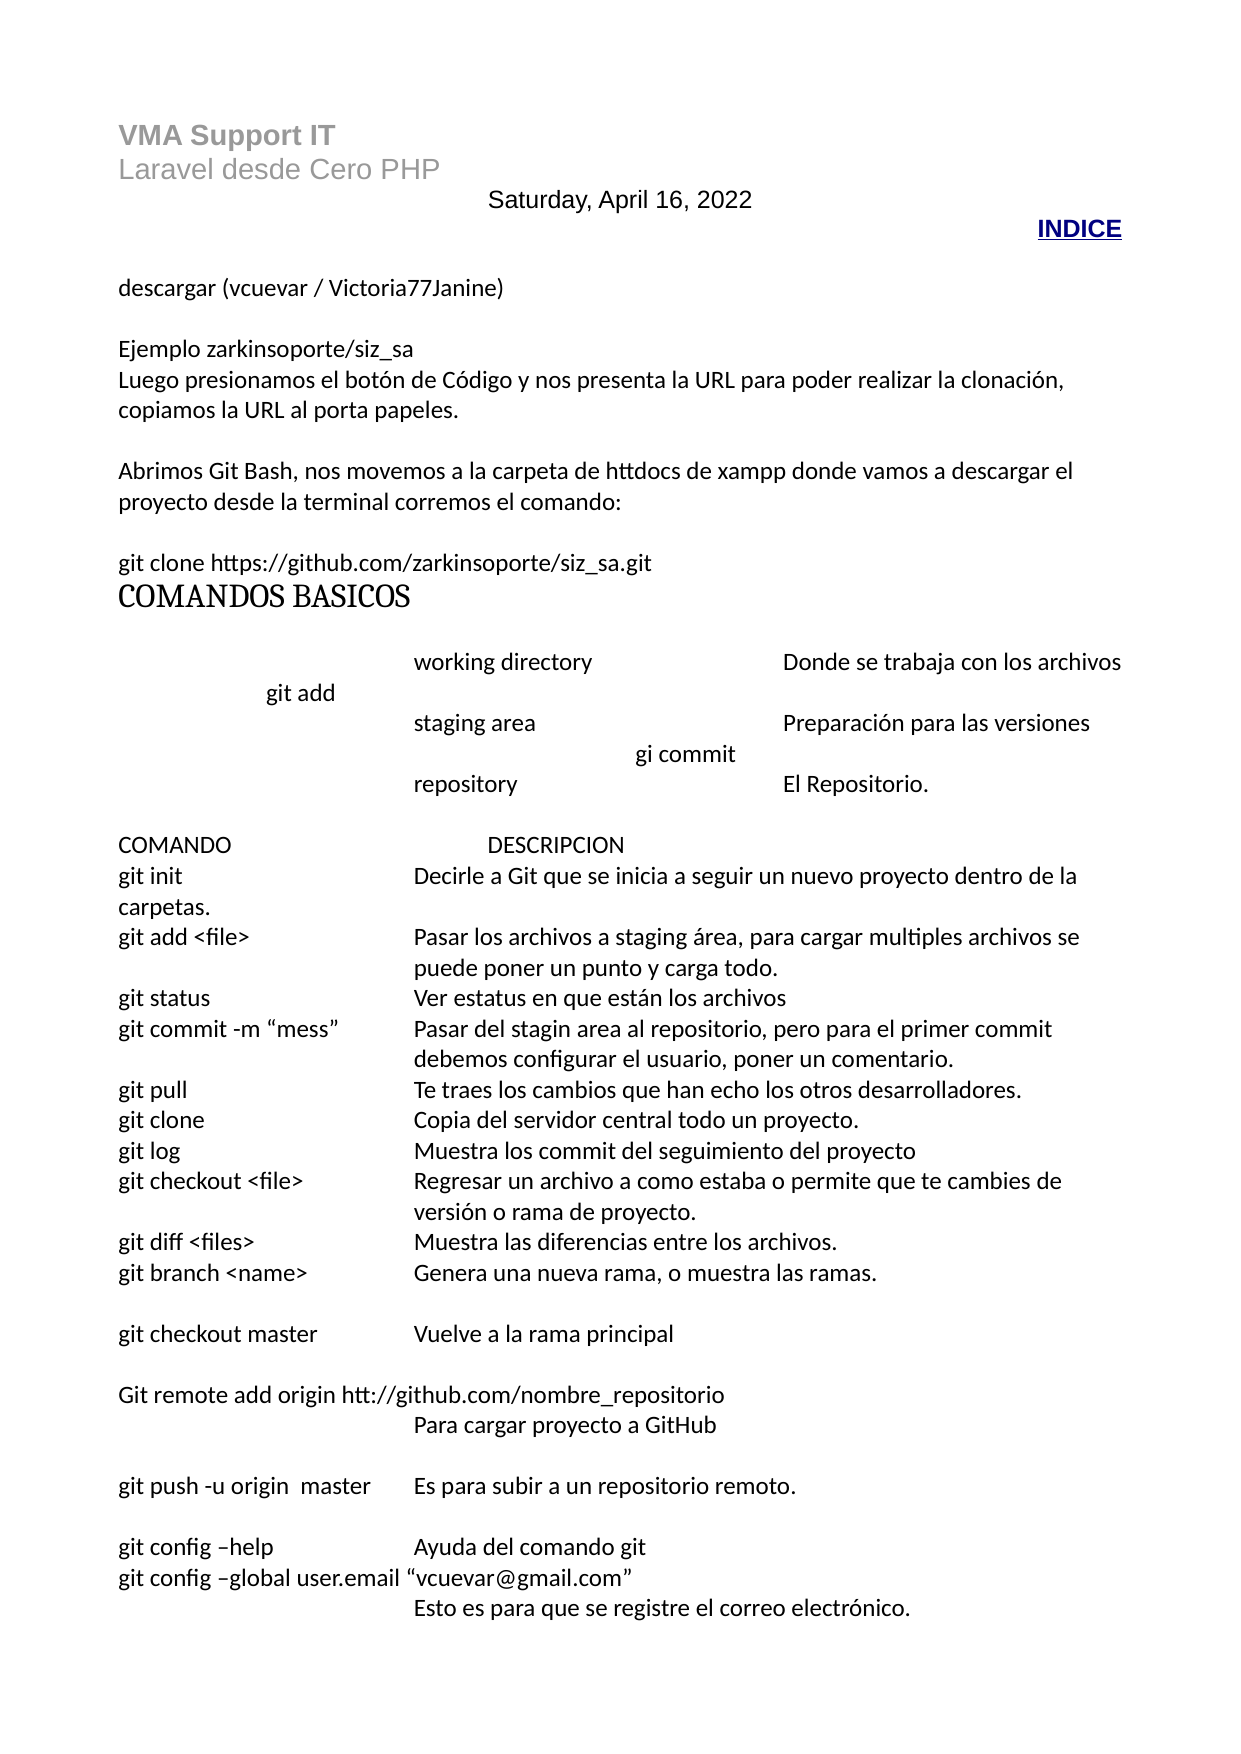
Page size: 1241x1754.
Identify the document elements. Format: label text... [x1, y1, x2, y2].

text COMANDO DESCRIPCION [118, 829, 1122, 860]
text Abrimos Git Bash, nos movemos a la carpeta de httdocs de xampp donde vamos a descargar el proyecto desde la terminal corremos el comando: [118, 455, 1122, 516]
text staging area Preparación para las versiones [118, 707, 1122, 738]
text Luego presionamos el botón de Código y nos presenta la URL para poder realizar la clonación, copiamos la URL al porta papeles. [118, 364, 1122, 425]
text git add <file> Pasar los archivos a staging área, para cargar multiples archivos se puede poner un punto y carga todo. [118, 921, 1122, 982]
text git checkout <file> Regresar un archivo a como estaba o permite que te cambies de versión o rama de proyecto. [118, 1165, 1122, 1226]
text Esto es para que se registre el correo electrónico. [118, 1593, 1122, 1623]
text Ejemplo zarkinsoporte/siz_sa [118, 333, 1122, 364]
text git branch <name> Genera una nueva rama, o muestra las ramas. [118, 1257, 1122, 1287]
text descargar (vcuevar / Victoria77Janine) [118, 272, 1122, 303]
text git clone Copia del servidor central todo un proyecto. [118, 1104, 1122, 1135]
text repository El Repositorio. [118, 768, 1122, 799]
text git init Decirle a Git que se inicia a seguir un nuevo proyecto dentro de la carpetas. [118, 860, 1122, 921]
text git diff <files> Muestra las diferencias entre los archivos. [118, 1226, 1122, 1257]
text gi commit [118, 738, 1122, 768]
subtitle Comandos Basicos [118, 577, 1122, 616]
text git checkout master Vuelve a la rama principal [118, 1318, 1122, 1348]
text git config –global user.email “vcuevar@gmail.com” [118, 1562, 1122, 1593]
text git status Ver estatus en que están los archivos [118, 982, 1122, 1013]
text git log Muestra los commit del seguimiento del proyecto [118, 1135, 1122, 1165]
text git push -u origin master Es para subir a un repositorio remoto. [118, 1471, 1122, 1501]
text git clone https://github.com/zarkinsoporte/siz_sa.git [118, 547, 1122, 577]
text git config –help Ayuda del comando git [118, 1532, 1122, 1562]
text working directory Donde se trabaja con los archivos [118, 646, 1122, 677]
text Para cargar proyecto a GitHub [118, 1409, 1122, 1440]
text Git remote add origin htt://github.com/nombre_repositorio [118, 1379, 1122, 1409]
text git commit -m “mess” Pasar del stagin area al repositorio, pero para el primer commit debemos configurar el usuario, poner un comentario. [118, 1013, 1122, 1074]
text git add [118, 677, 1122, 707]
text git pull Te traes los cambios que han echo los otros desarrolladores. [118, 1074, 1122, 1104]
